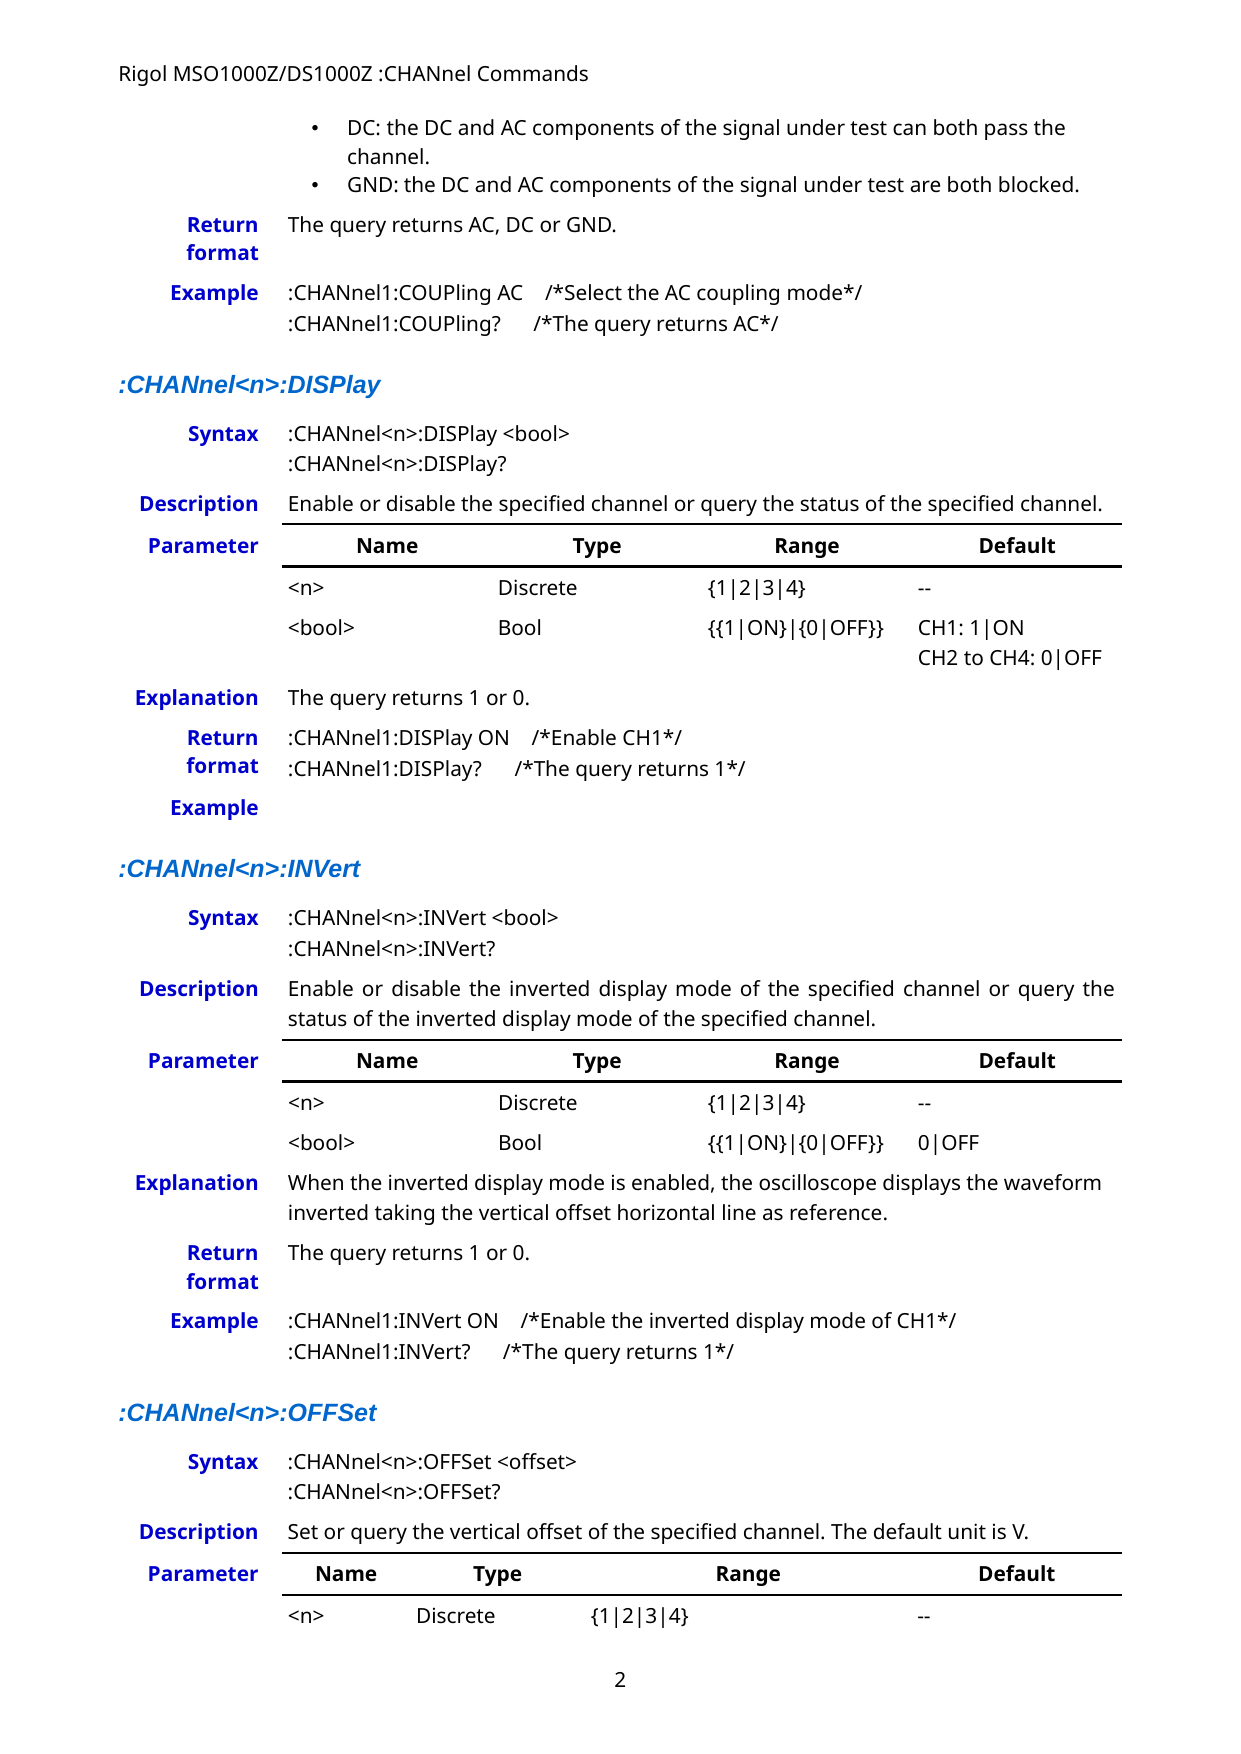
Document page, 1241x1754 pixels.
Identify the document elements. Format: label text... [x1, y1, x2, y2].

table_header :CHANnel<n>:INVert <bool> :CHANnel<n>:INVert? [282, 898, 1122, 968]
table_cell Type [492, 1041, 702, 1080]
subtitle :CHANnel<n>:DISPlay [118, 369, 1122, 398]
table_cell <n> [282, 568, 492, 607]
table_cell [118, 1123, 282, 1162]
table_cell <n> [282, 1596, 410, 1636]
table_cell {1|2|3|4} [585, 1596, 911, 1636]
table_cell [118, 607, 282, 678]
table_cell Description [118, 968, 282, 1038]
table_cell Discrete [410, 1596, 585, 1636]
table_cell Return format [118, 1233, 282, 1301]
table_cell Enable or disable the inverted display mode of the specified channel or query the status of the inverted display mode of the specified channel. [282, 968, 1122, 1038]
table_cell When the inverted display mode is enabled, the oscilloscope displays the waveform inverted taking the vertical offset horizontal line as reference. [282, 1162, 1122, 1233]
table_cell Parameter [118, 1552, 282, 1593]
table_cell <bool> [282, 1123, 492, 1162]
table_cell Enable or disable the specified channel or query the status of the specified channel. [282, 484, 1122, 523]
table_cell :CHANnel1:INVert ON /*Enable the inverted display mode of CH1*/ :CHANnel1:INVert? /*The query returns 1*/ [282, 1301, 1122, 1371]
table_cell Discrete [492, 568, 702, 607]
table_cell -- [912, 568, 1122, 607]
table_cell Range [702, 1041, 912, 1080]
table_cell <n> [282, 1083, 492, 1122]
table_cell Explanation [118, 678, 282, 717]
table_cell {{1|ON}|{0|OFF}} [702, 607, 912, 678]
table_cell Example [118, 273, 282, 343]
table_cell AC: the DC components of the signal under test are blocked. DC: the DC and AC components of the signal under test can both pass the channel. GND: the DC and AC components of the signal under test are both blocked. [282, 106, 1122, 204]
table_cell Return format [118, 204, 282, 273]
table_cell Range [702, 525, 912, 565]
table_cell -- [912, 1083, 1122, 1122]
table_cell Default [912, 1041, 1122, 1080]
table_header :CHANnel<n>:OFFSet <offset> :CHANnel<n>:OFFSet? [282, 1441, 1122, 1512]
table_cell Explanation [118, 1162, 282, 1233]
table_cell [118, 565, 282, 607]
table_cell Type [410, 1554, 585, 1593]
table_cell Description [118, 484, 282, 523]
table_cell :CHANnel1:DISPlay ON /*Enable CH1*/ :CHANnel1:DISPlay? /*The query returns 1*/ [282, 718, 1122, 788]
table_cell {1|2|3|4} [702, 1083, 912, 1122]
table_cell Name [282, 1041, 492, 1080]
table_cell [118, 1594, 282, 1636]
table_cell Name [282, 525, 492, 565]
table_cell 0|OFF [912, 1123, 1122, 1162]
table_cell [282, 788, 1122, 828]
table_cell Range [585, 1554, 911, 1593]
subtitle :CHANnel<n>:INVert [118, 854, 1122, 883]
table_cell Type [492, 525, 702, 565]
table_cell <bool> [282, 607, 492, 678]
table_cell {1|2|3|4} [702, 568, 912, 607]
table_cell Set or query the vertical offset of the specified channel. The default unit is V. [282, 1512, 1122, 1552]
table_cell Description [118, 1512, 282, 1552]
table_header Syntax [118, 898, 282, 968]
table_cell :CHANnel1:COUPling AC /*Select the AC coupling mode*/ :CHANnel1:COUPling? /*The query returns AC*/ [282, 273, 1122, 343]
subtitle :CHANnel<n>:OFFSet [118, 1398, 1122, 1427]
table_cell Return format [118, 718, 282, 788]
table_cell The query returns AC, DC or GND. [282, 204, 1122, 273]
table_cell CH1: 1|ON CH2 to CH4: 0|OFF [912, 607, 1122, 678]
table_cell Parameter [118, 523, 282, 565]
table_cell The query returns 1 or 0. [282, 678, 1122, 717]
table_header :CHANnel<n>:DISPlay <bool> :CHANnel<n>:DISPlay? [282, 413, 1122, 483]
table_cell {{1|ON}|{0|OFF}} [702, 1123, 912, 1162]
table_header Syntax [118, 1441, 282, 1512]
table_cell Example [118, 788, 282, 828]
table_cell Name [282, 1554, 410, 1593]
table_cell Discrete [492, 1083, 702, 1122]
table_cell Bool [492, 1123, 702, 1162]
table_cell -- [911, 1596, 1122, 1636]
table_cell Default [912, 525, 1122, 565]
table_cell [118, 1080, 282, 1122]
table_cell [118, 106, 282, 204]
table_cell Default [911, 1554, 1122, 1593]
table_cell Bool [492, 607, 702, 678]
table_cell Parameter [118, 1039, 282, 1080]
table_cell Example [118, 1301, 282, 1371]
table_cell The query returns 1 or 0. [282, 1233, 1122, 1301]
table_header Syntax [118, 413, 282, 483]
